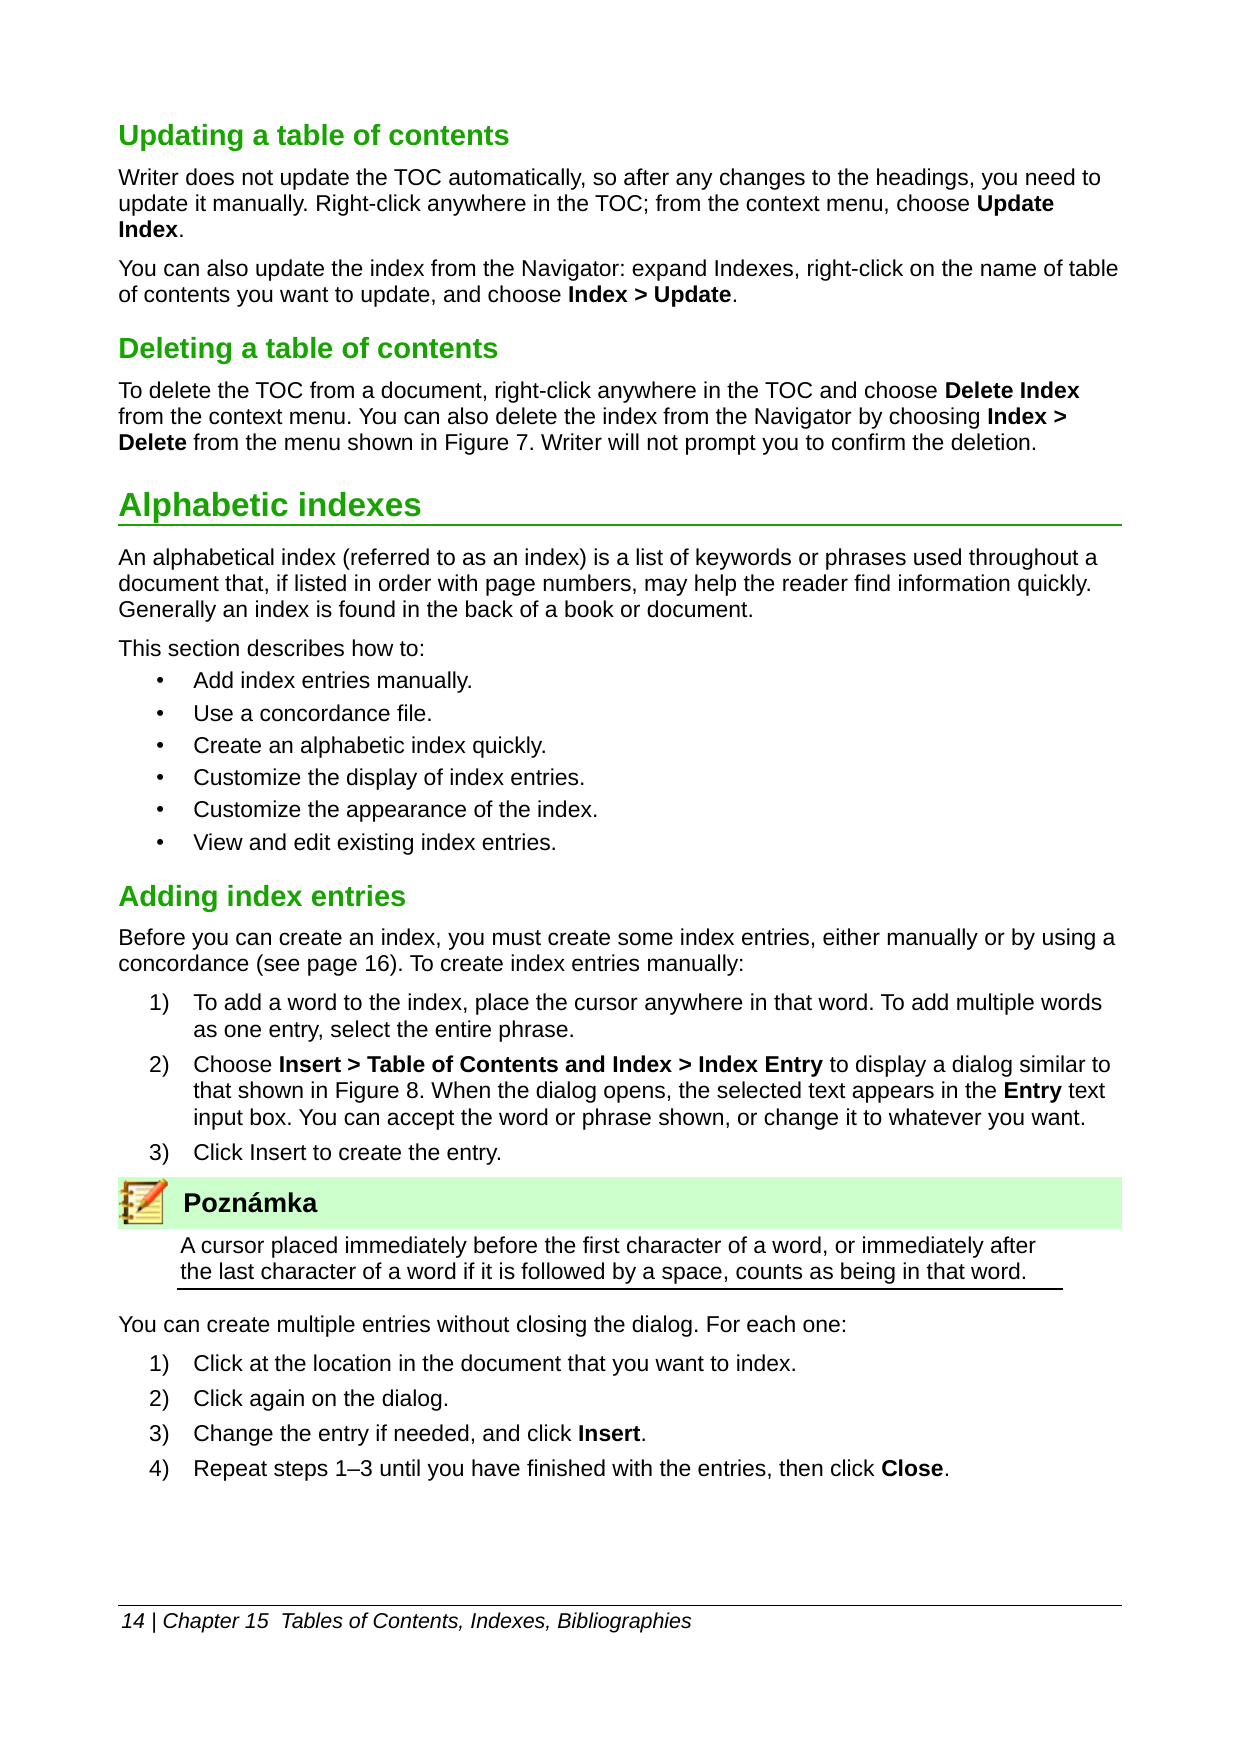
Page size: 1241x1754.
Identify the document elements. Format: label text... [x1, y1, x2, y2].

list Before you can create an index, you must create some index entries, either manually or by using a concordance (see page 16). To create index entries manually: [118, 924, 1122, 977]
list Choose Insert > Table of Contents and Index > Index Entry to display a dialog similar to that shown in Figure 8. When the dialog opens, the selected text appears in the Entry text input box. You can accept the word or phrase shown, or change it to whatever you want. [169, 1051, 1122, 1130]
picture [119, 1177, 170, 1228]
list This section describes how to: [118, 635, 1122, 661]
subtitle Adding index entries [118, 879, 1122, 912]
subtitle Alphabetic indexes [118, 485, 1122, 524]
list View and edit existing index entries. [156, 829, 1122, 855]
list You can create multiple entries without closing the dialog. For each one: [118, 1311, 1122, 1337]
list Add index entries manually. [156, 667, 1122, 694]
list To add a word to the index, place the cursor anywhere in that word. To add multiple words as one entry, select the entire phrase. [169, 989, 1122, 1042]
list Customize the appearance of the index. [156, 796, 1122, 823]
list Repeat steps 1–3 until you have finished with the entries, then click Close. [169, 1455, 1122, 1482]
text To delete the TOC from a document, right-click anywhere in the TOC and choose Delete Index from the context menu. You can also delete the index from the Navigator by choosing Index > Delete from the menu shown in Figure 7. Writer will not prompt you to confirm the deletion. [118, 377, 1122, 456]
text A cursor placed immediately before the first character of a word, or immediately after the last character of a word if it is followed by a space, counts as being in that word. [177, 1229, 1063, 1288]
subtitle Updating a table of contents [118, 118, 1122, 152]
list Customize the display of index entries. [156, 764, 1122, 791]
subtitle Poznámka [118, 1177, 1122, 1229]
text You can also update the index from the Navigator: expand Indexes, right-click on the name of table of contents you want to update, and choose Index > Update. [118, 255, 1122, 308]
list Change the entry if needed, and click Insert. [169, 1420, 1122, 1446]
list Create an alphabetic index quickly. [156, 732, 1122, 758]
subtitle Deleting a table of contents [118, 331, 1122, 365]
text An alphabetical index (referred to as an index) is a list of keywords or phrases used throughout a document that, if listed in order with page numbers, may help the reader find information quickly. Generally an index is found in the back of a book or document. [118, 543, 1122, 622]
list Click at the location in the document that you want to index. [169, 1350, 1122, 1376]
list Click Insert to create the entry. [169, 1139, 1122, 1165]
list Click again on the dialog. [169, 1385, 1122, 1411]
list Use a concordance file. [156, 699, 1122, 726]
text Writer does not update the TOC automatically, so after any changes to the headings, you need to update it manually. Right-click anywhere in the TOC; from the context menu, choose Update Index. [118, 163, 1122, 242]
